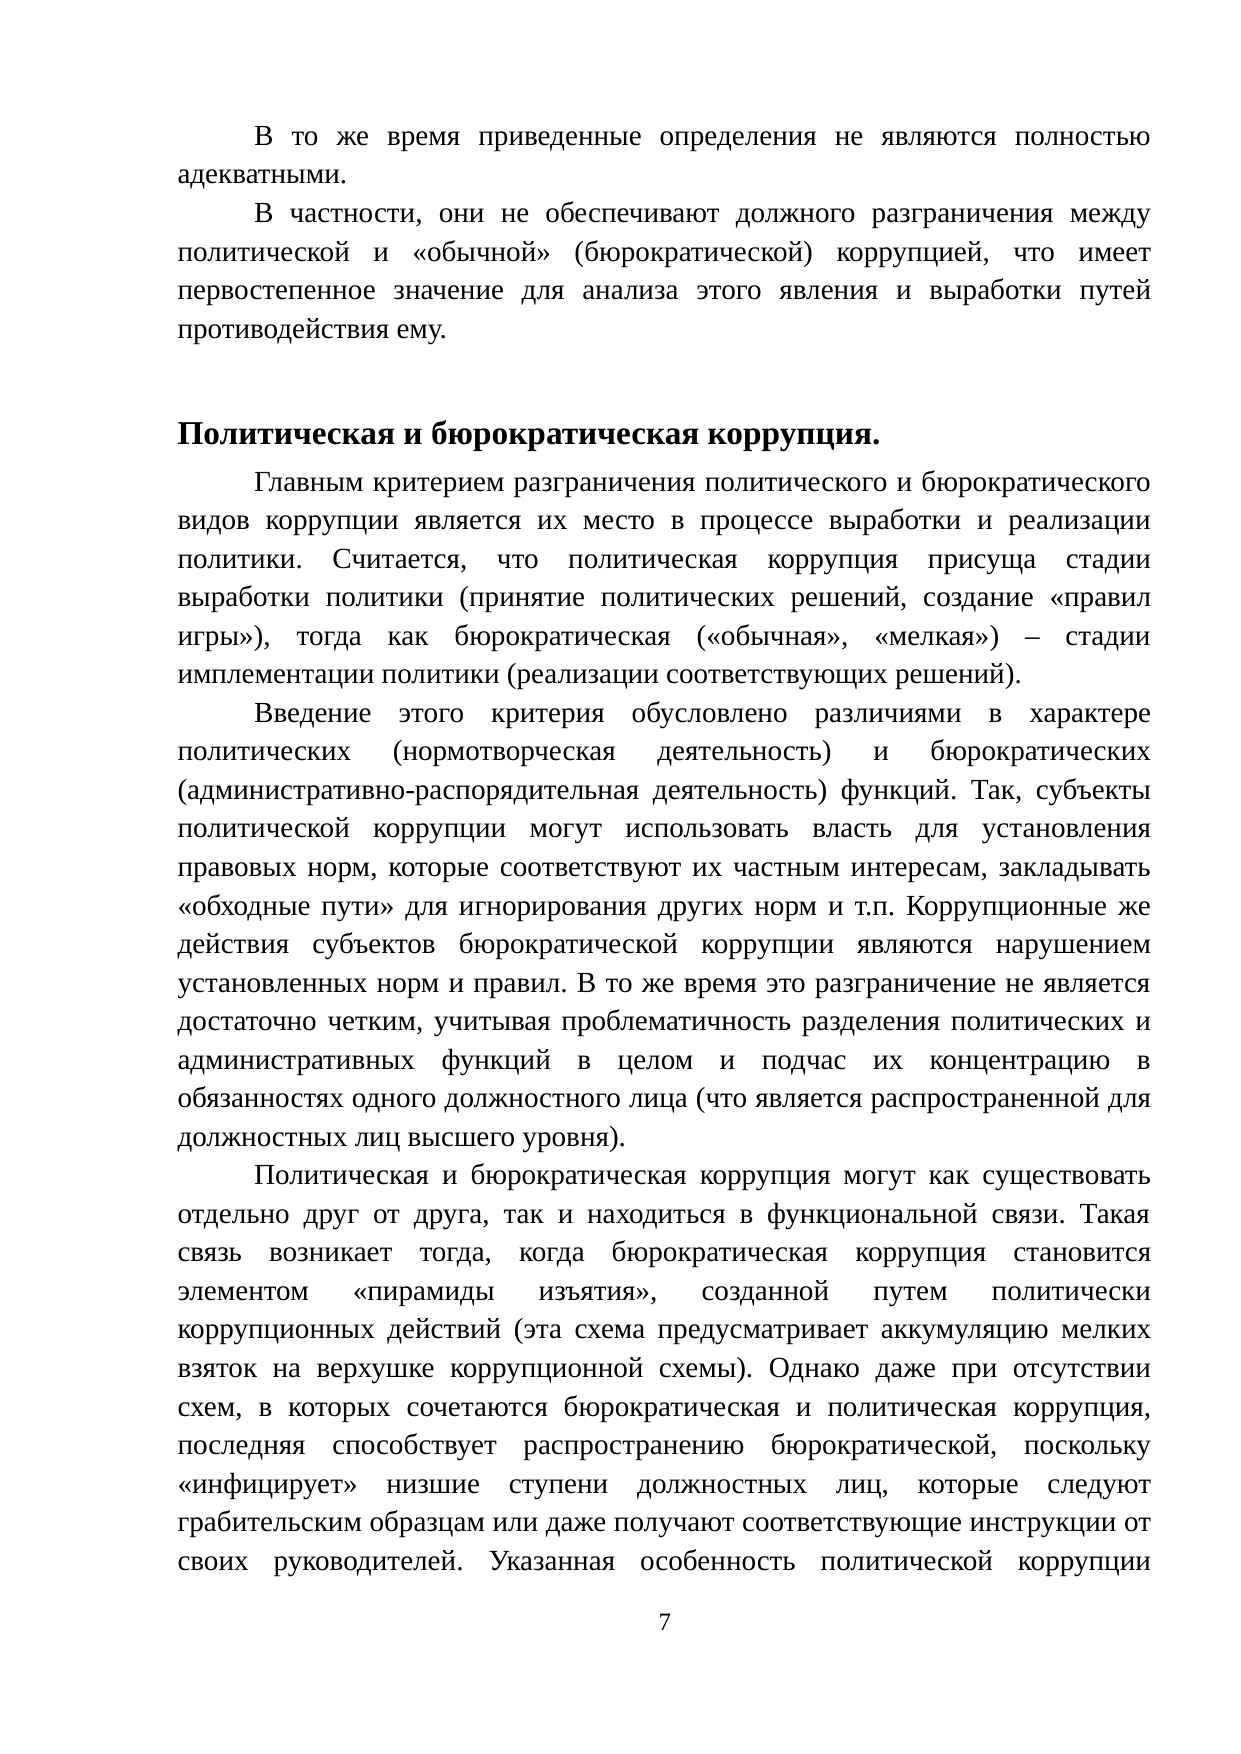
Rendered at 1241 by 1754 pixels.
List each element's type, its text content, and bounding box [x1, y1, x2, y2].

text В частности, они не обеспечивают должного разграничения между политической и «обычной» (бюрократической) коррупцией, что имеет первостепенное значение для анализа этого явления и выработки путей противодействия ему. [177, 195, 1152, 344]
text Введение этого критерия обусловлено различиями в характере политических (нормотворческая деятельность) и бюрократических (административно-распорядительная деятельность) функций. Так, субъекты политической коррупции могут использовать власть для установления правовых норм, которые соответствуют их частным интересам, закладывать «обходные пути» для игнорирования других норм и т.п. Коррупционные же действия субъектов бюрократической коррупции являются нарушением установленных норм и правил. В то же время это разграничение не является достаточно четким, учитывая проблематичность разделения политических и административных функций в целом и подчас их концентрацию в обязанностях одного должностного лица (что является распространенной для должностных лиц высшего уровня). [177, 695, 1152, 1152]
text Главным критерием разграничения политического и бюрократического видов коррупции является их место в процессе выработки и реализации политики. Считается, что политическая коррупция присуща стадии выработки политики (принятие политических решений, создание «правил игры»), тогда как бюрократическая («обычная», «мелкая») – стадии имплементации политики (реализации соответствующих решений). [177, 464, 1152, 690]
text Политическая и бюрократическая коррупция могут как существовать отдельно друг от друга, так и находиться в функциональной связи. Такая связь возникает тогда, когда бюрократическая коррупция становится элементом «пирамиды изъятия», созданной путем политически коррупционных действий (эта схема предусматривает аккумуляцию мелких взяток на верхушке коррупционной схемы). Однако даже при отсутствии схем, в которых сочетаются бюрократическая и политическая коррупция, последняя способствует распространению бюрократической, поскольку «инфицирует» низшие ступени должностных лиц, которые следуют грабительским образцам или даже получают соответствующие инструкции от своих руководителей. Указанная особенность политической коррупции [177, 1157, 1152, 1576]
text В то же время приведенные определения не являются полностью адекватными. [177, 118, 1152, 190]
subtitle Политическая и бюрократическая коррупция. [177, 413, 1152, 451]
